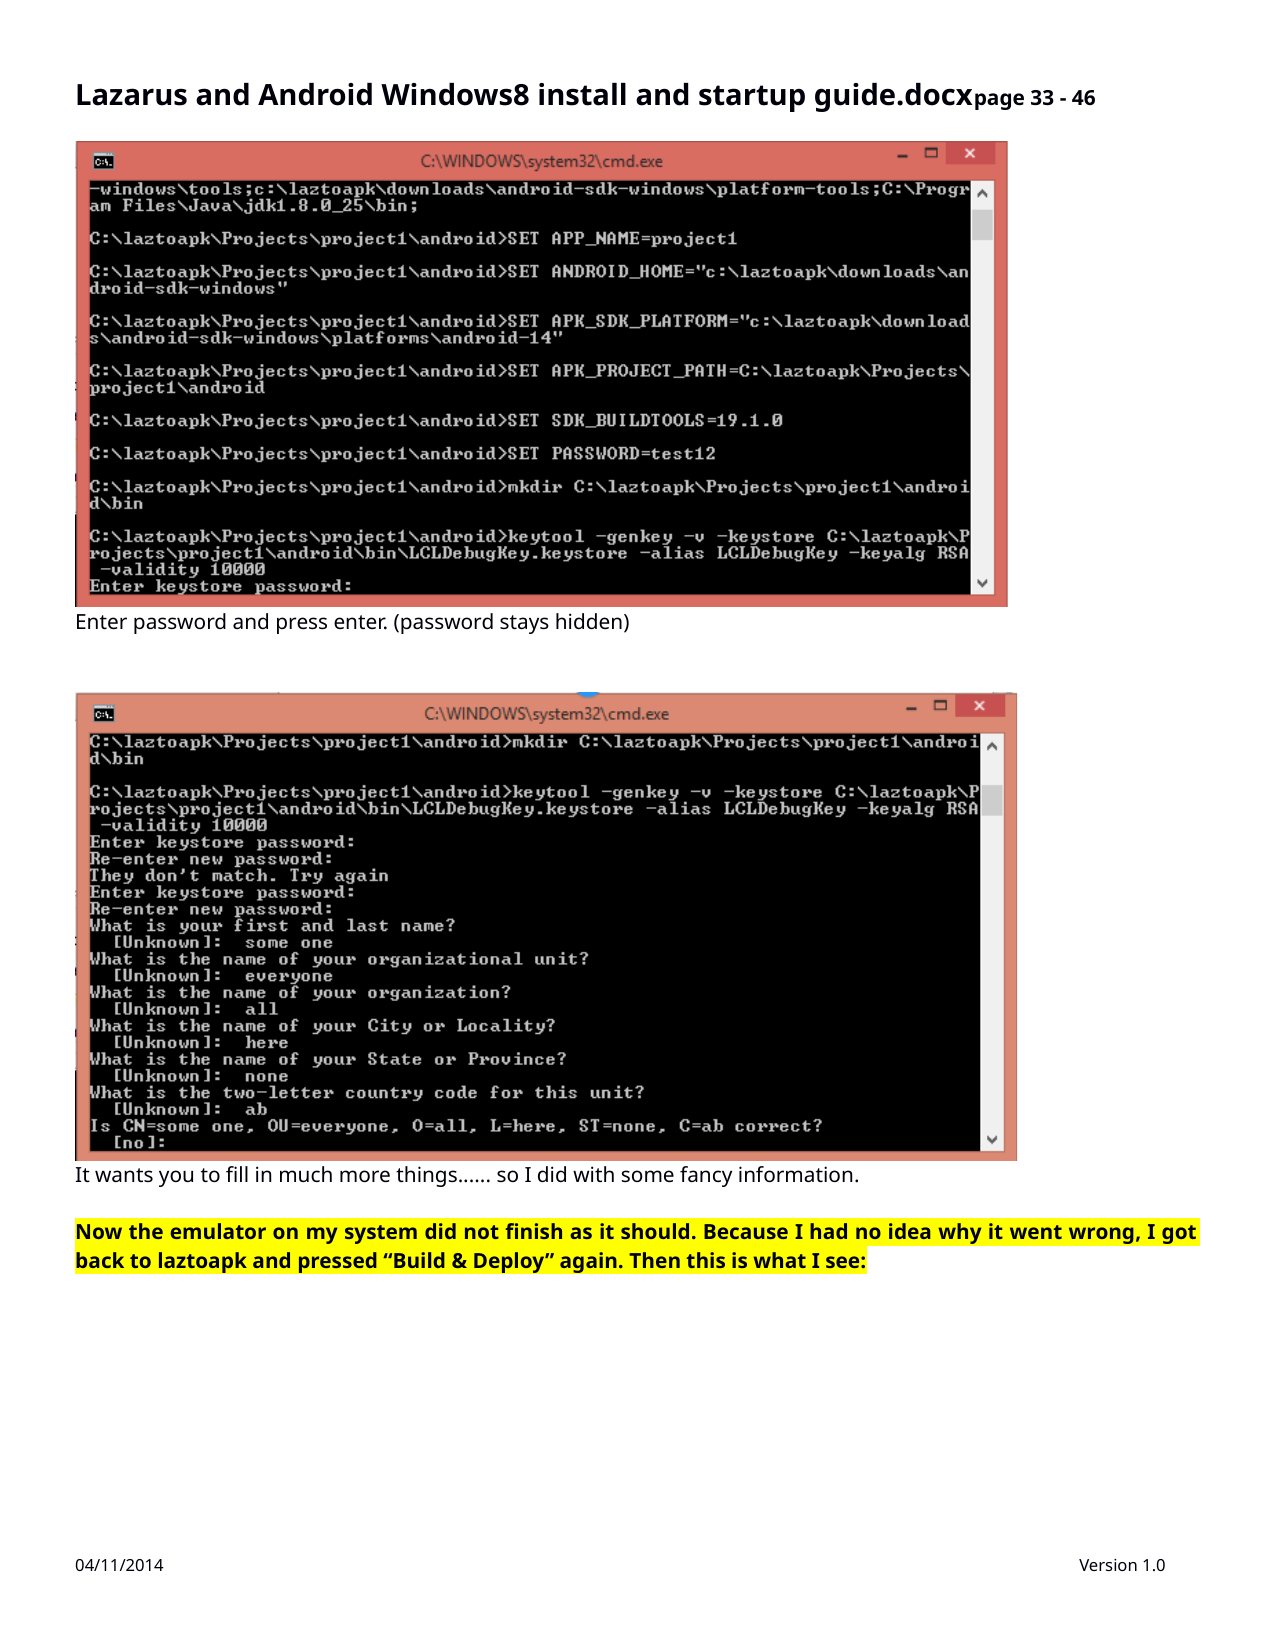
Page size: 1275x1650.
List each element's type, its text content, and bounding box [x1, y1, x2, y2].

picture [75, 692, 1018, 1161]
picture [75, 141, 1008, 607]
text Enter password and press enter. (password stays hidden) [75, 607, 1200, 635]
text It wants you to fill in much more things...... so I did with some fancy information. [75, 1161, 1200, 1189]
text Now the emulator on my system did not finish as it should. Because I had no idea why it went wrong, I got back to laztoapk and pressed “Build & Deploy” again. Then this is what I see: [75, 1217, 1200, 1274]
